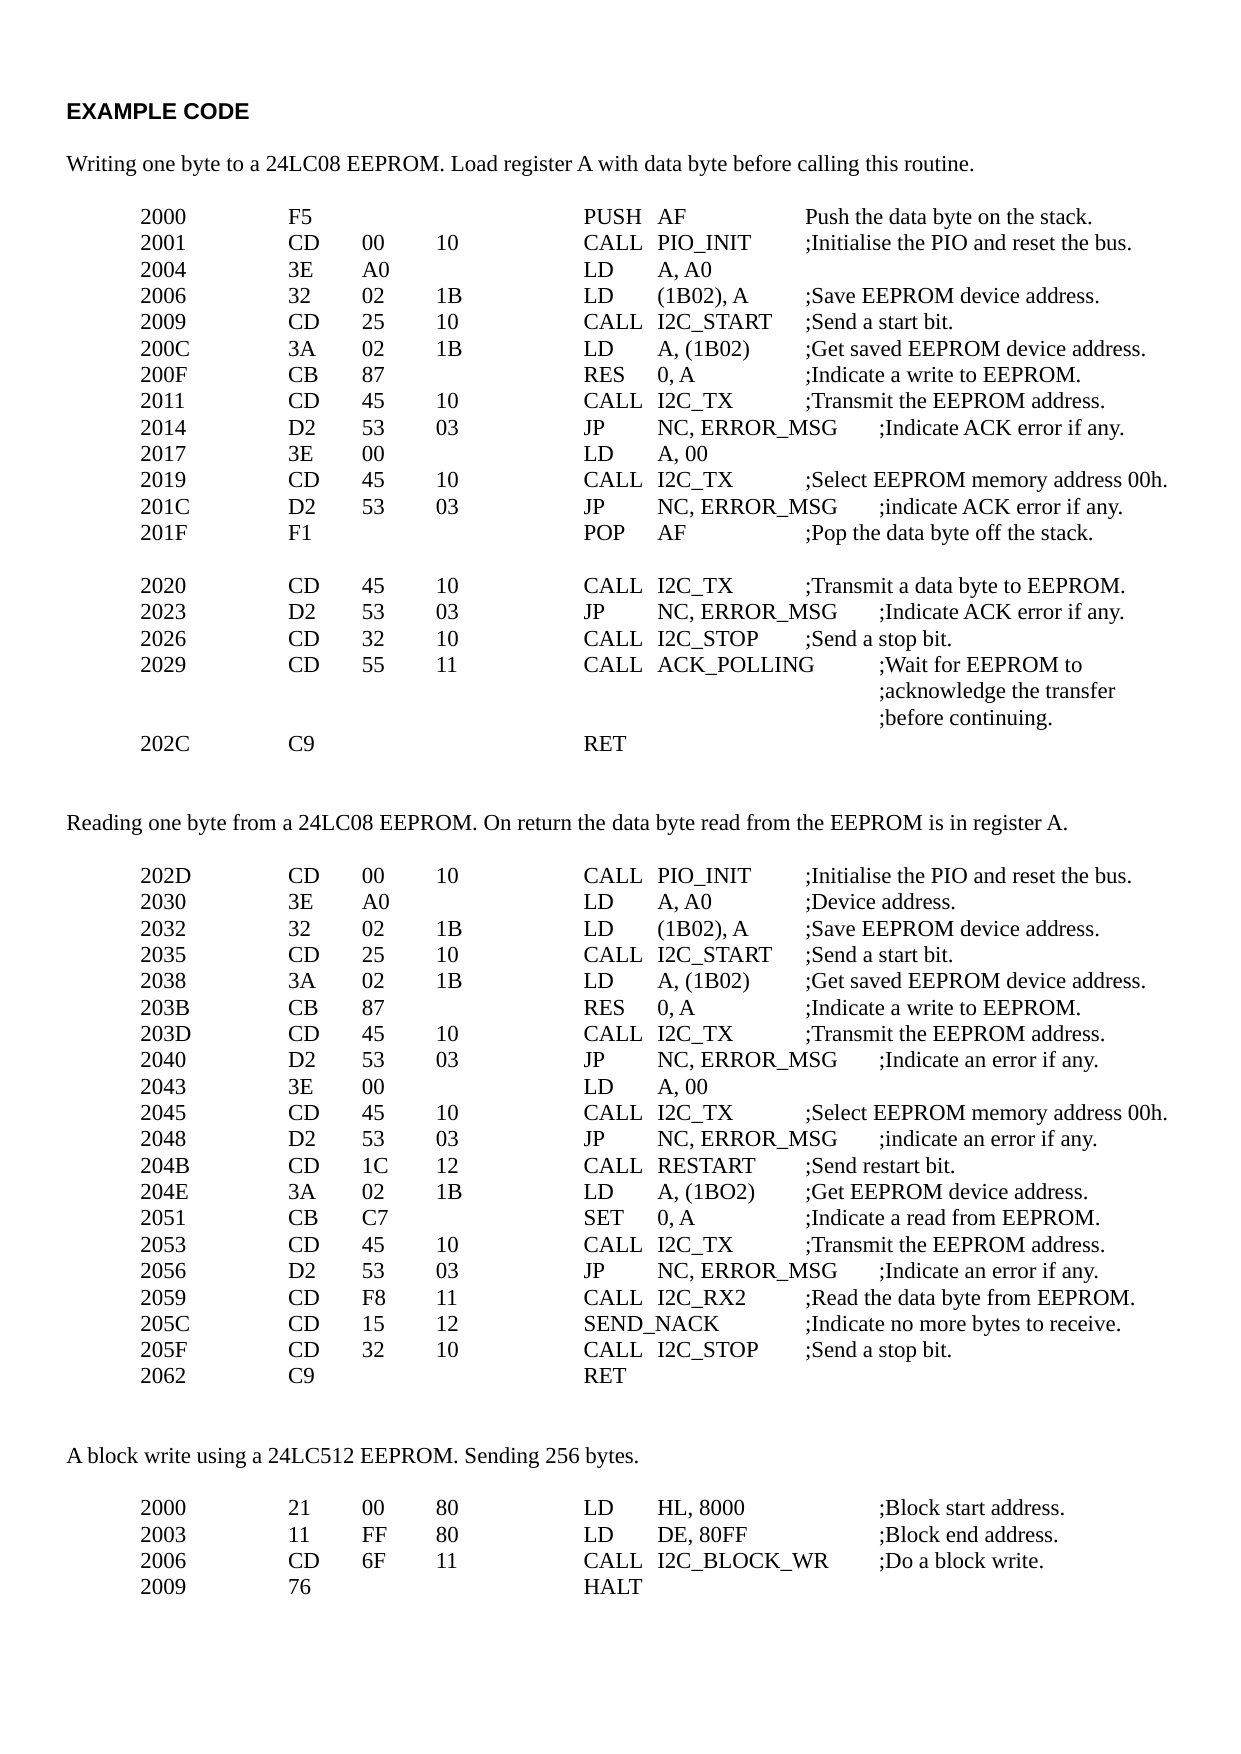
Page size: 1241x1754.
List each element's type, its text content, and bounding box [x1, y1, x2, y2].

text 2003 11 FF 80 LD DE, 80FF ;Block end address. [66, 1521, 1172, 1547]
text 200C 3A 02 1B LD A, (1B02) ;Get saved EEPROM device address. [66, 335, 1172, 361]
text 2062 C9 RET [66, 1363, 1172, 1389]
text 205C CD 15 12 SEND_NACK ;Indicate no more bytes to receive. 205F CD 32 10 CALL I2C_STOP ;Send a stop bit. [66, 1310, 1172, 1363]
text 204B CD 1C 12 CALL RESTART ;Send restart bit. [66, 1152, 1172, 1178]
text Writing one byte to a 24LC08 EEPROM. Load register A with data byte before calling this routine. [66, 150, 1172, 177]
text 2000 F5 PUSH AF Push the data byte on the stack. [66, 203, 1172, 229]
text 2011 CD 45 10 CALL I2C_TX ;Transmit the EEPROM address. [66, 387, 1172, 414]
text 202C C9 RET [66, 730, 1172, 756]
text Reading one byte from a 24LC08 EEPROM. On return the data byte read from the EEPROM is in register A. [66, 809, 1172, 836]
text 204E 3A 02 1B LD A, (1BO2) ;Get EEPROM device address. [66, 1178, 1172, 1204]
text 202D CD 00 10 CALL PIO_INIT ;Initialise the PIO and reset the bus. [66, 862, 1172, 888]
text 2017 3E 00 LD A, 00 [66, 440, 1172, 467]
text 2043 3E 00 LD A, 00 [66, 1073, 1172, 1099]
text 200F CB 87 RES 0, A ;Indicate a write to EEPROM. [66, 361, 1172, 387]
text 2029 CD 55 11 CALL ACK_POLLING ;Wait for EEPROM to ;acknowledge the transfer ;before continuing. [66, 651, 1172, 730]
text 2009 76 HALT [66, 1573, 1172, 1600]
text 2045 CD 45 10 CALL I2C_TX ;Select EEPROM memory address 00h. [66, 1099, 1172, 1125]
text 2035 CD 25 10 CALL I2C_START ;Send a start bit. [66, 941, 1172, 967]
text 2000 21 00 80 LD HL, 8000 ;Block start address. [66, 1494, 1172, 1521]
text 201C D2 53 03 JP NC, ERROR_MSG ;indicate ACK error if any. [66, 493, 1172, 519]
text 2004 3E A0 LD A, A0 [66, 256, 1172, 282]
text 2019 CD 45 10 CALL I2C_TX ;Select EEPROM memory address 00h. [66, 467, 1172, 493]
text 2023 D2 53 03 JP NC, ERROR_MSG ;Indicate ACK error if any. [66, 598, 1172, 625]
text 2056 D2 53 03 JP NC, ERROR_MSG ;Indicate an error if any. [66, 1257, 1172, 1283]
text 2006 CD 6F 11 CALL I2C_BLOCK_WR ;Do a block write. [66, 1547, 1172, 1573]
text 2032 32 02 1B LD (1B02), A ;Save EEPROM device address. [66, 914, 1172, 941]
text 2001 CD 00 10 CALL PIO_INIT ;Initialise the PIO and reset the bus. [66, 229, 1172, 256]
text 203B CB 87 RES 0, A ;Indicate a write to EEPROM. [66, 994, 1172, 1020]
text EXAMPLE CODE [66, 98, 1172, 124]
text 2026 CD 32 10 CALL I2C_STOP ;Send a stop bit. [66, 625, 1172, 651]
text A block write using a 24LC512 EEPROM. Sending 256 bytes. [66, 1442, 1172, 1468]
text 2020 CD 45 10 CALL I2C_TX ;Transmit a data byte to EEPROM. [66, 572, 1172, 598]
text 2040 D2 53 03 JP NC, ERROR_MSG ;Indicate an error if any. [66, 1046, 1172, 1073]
text 2059 CD F8 11 CALL I2C_RX2 ;Read the data byte from EEPROM. [66, 1283, 1172, 1310]
text 2053 CD 45 10 CALL I2C_TX ;Transmit the EEPROM address. [66, 1231, 1172, 1257]
text 201F F1 POP AF ;Pop the data byte off the stack. [66, 519, 1172, 572]
text 2051 CB C7 SET 0, A ;Indicate a read from EEPROM. [66, 1204, 1172, 1231]
text 2006 32 02 1B LD (1B02), A ;Save EEPROM device address. [66, 282, 1172, 308]
text 2048 D2 53 03 JP NC, ERROR_MSG ;indicate an error if any. [66, 1125, 1172, 1152]
text 2014 D2 53 03 JP NC, ERROR_MSG ;Indicate ACK error if any. [66, 414, 1172, 440]
text 2009 CD 25 10 CALL I2C_START ;Send a start bit. [66, 308, 1172, 335]
text 203D CD 45 10 CALL I2C_TX ;Transmit the EEPROM address. [66, 1020, 1172, 1046]
text 2030 3E A0 LD A, A0 ;Device address. [66, 888, 1172, 914]
text 2038 3A 02 1B LD A, (1B02) ;Get saved EEPROM device address. [66, 967, 1172, 994]
